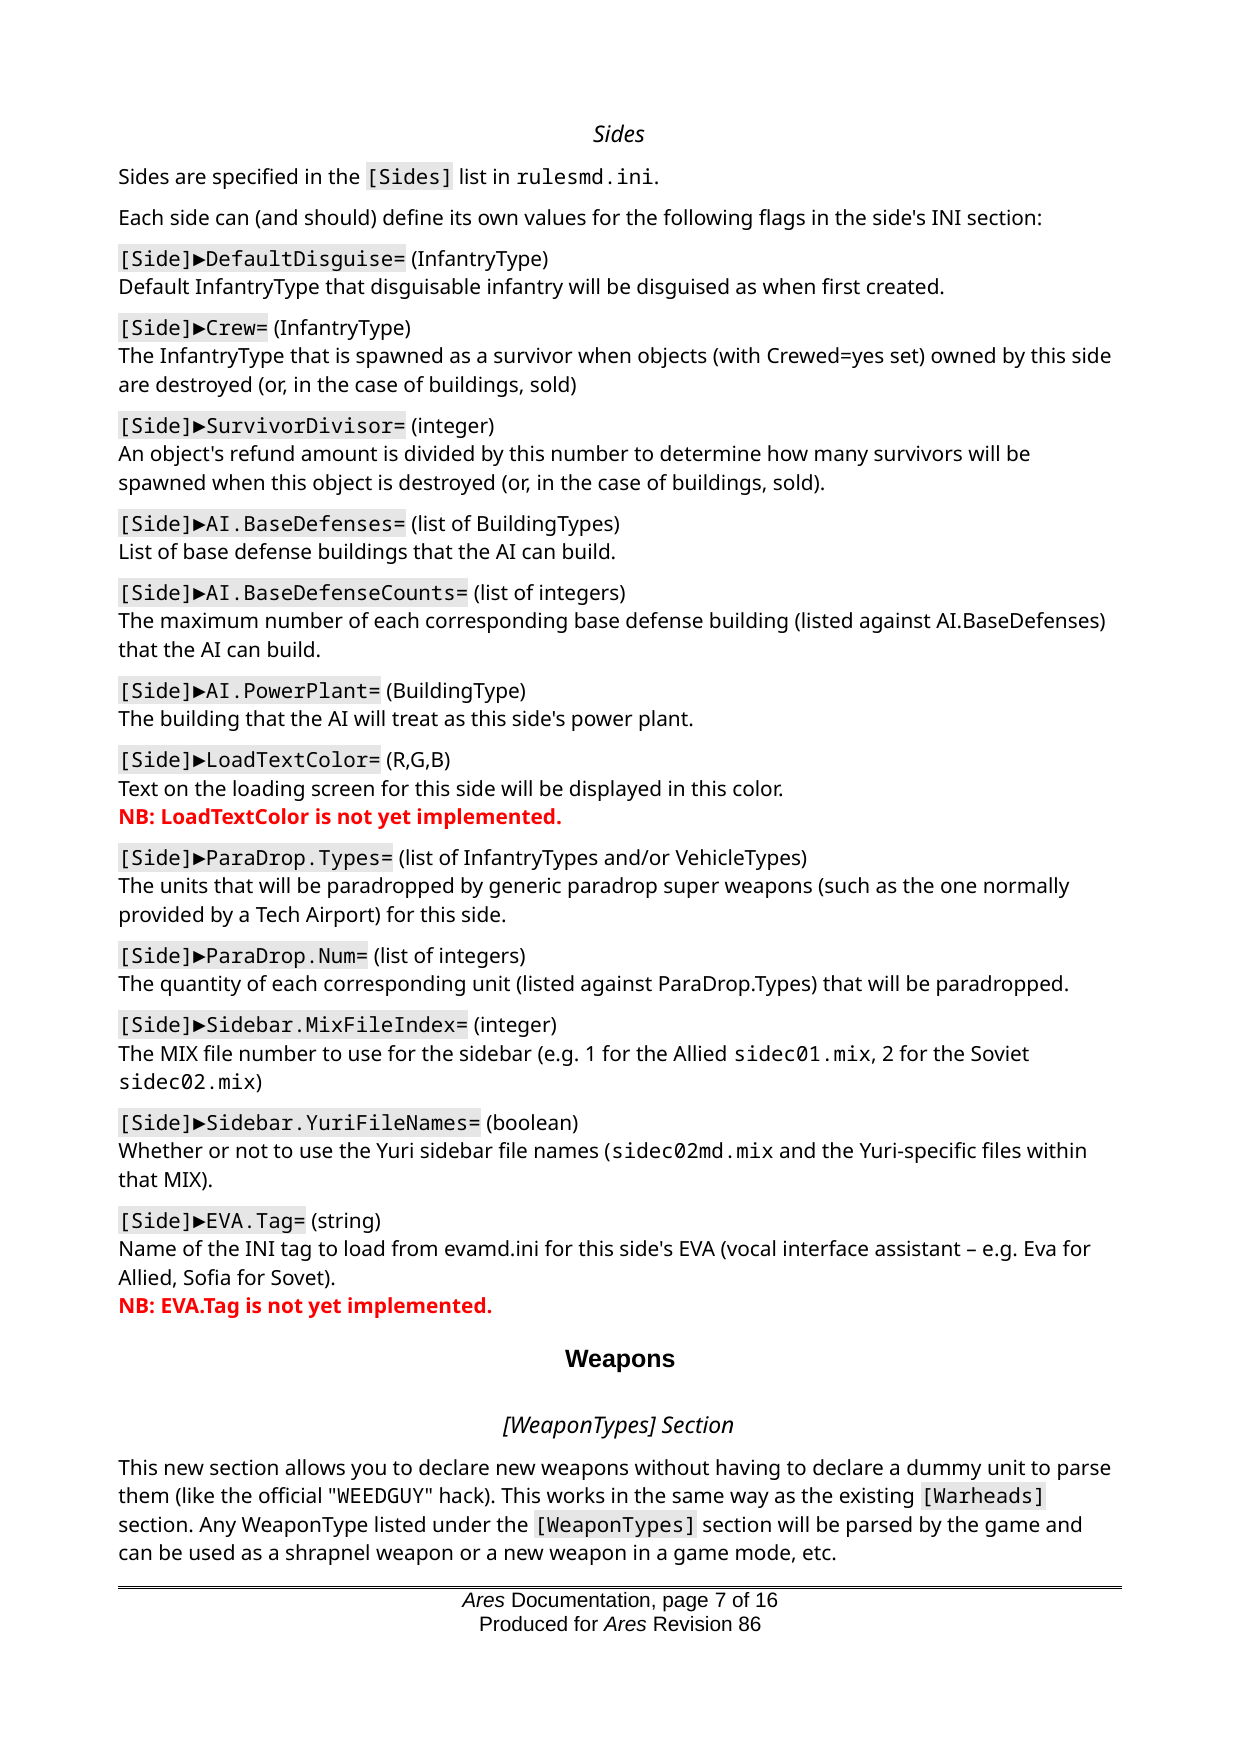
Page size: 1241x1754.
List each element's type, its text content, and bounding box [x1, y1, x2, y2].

text [Side]►ParaDrop.Types= (list of InfantryTypes and/or VehicleTypes) The units that will be paradropped by generic paradrop super weapons (such as the one normally provided by a Tech Airport) for this side. [118, 843, 1122, 928]
text [Side]►AI.PowerPlant= (BuildingType) The building that the AI will treat as this side's power plant. [118, 676, 1122, 733]
text [Side]►SurvivorDivisor= (integer) An object's refund amount is divided by this number to determine how many survivors will be spawned when this object is destroyed (or, in the case of buildings, sold). [118, 411, 1122, 496]
text [Side]►ParaDrop.Num= (list of integers) The quantity of each corresponding unit (listed against ParaDrop.Types) that will be paradropped. [118, 941, 1122, 998]
text [Side]►AI.BaseDefenseCounts= (list of integers) The maximum number of each corresponding base defense building (listed against AI.BaseDefenses) that the AI can build. [118, 578, 1122, 663]
text [Side]►AI.BaseDefenses= (list of BuildingTypes) List of base defense buildings that the AI can build. [118, 509, 1122, 566]
subtitle Weapons [118, 1344, 1122, 1373]
text [Side]►EVA.Tag= (string) Name of the INI tag to load from evamd.ini for this side's EVA (vocal interface assistant – e.g. Eva for Allied, Sofia for Sovet). NB: EVA.Tag is not yet implemented. [118, 1206, 1122, 1320]
text [Side]►Crew= (InfantryType) The InfantryType that is spawned as a survivor when objects (with Crewed=yes set) owned by this side are destroyed (or, in the case of buildings, sold) [118, 313, 1122, 398]
subtitle [WeaponTypes] Section [118, 1409, 1122, 1441]
text Each side can (and should) define its own values for the following flags in the side's INI section: [118, 203, 1122, 231]
text This new section allows you to declare new weapons without having to declare a dummy unit to parse them (like the official "WEEDGUY" hack). This works in the same way as the existing [Warheads] section. Any WeaponType listed under the [WeaponTypes] section will be parsed by the game and can be used as a shrapnel weapon or a new weapon in a game mode, etc. [118, 1453, 1122, 1567]
text [Side]►Sidebar.MixFileIndex= (integer) The MIX file number to use for the sidebar (e.g. 1 for the Allied sidec01.mix, 2 for the Soviet sidec02.mix) [118, 1010, 1122, 1096]
text Sides are specified in the [Sides] list in rulesmd.ini. [453, 162, 1122, 190]
text [Side]►Sidebar.YuriFileNames= (boolean) Whether or not to use the Yuri sidebar file names (sidec02md.mix and the Yuri-specific files within that MIX). [118, 1108, 1122, 1193]
text [Side]►LoadTextColor= (R,G,B) Text on the loading screen for this side will be displayed in this color. NB: LoadTextColor is not yet implemented. [118, 745, 1122, 831]
text Sides are specified in the [Sides] list in rulesmd.ini. [118, 162, 366, 190]
text [Side]►DefaultDisguise= (InfantryType) Default InfantryType that disguisable infantry will be disguised as when first created. [118, 244, 1122, 301]
subtitle Sides [118, 118, 1122, 149]
